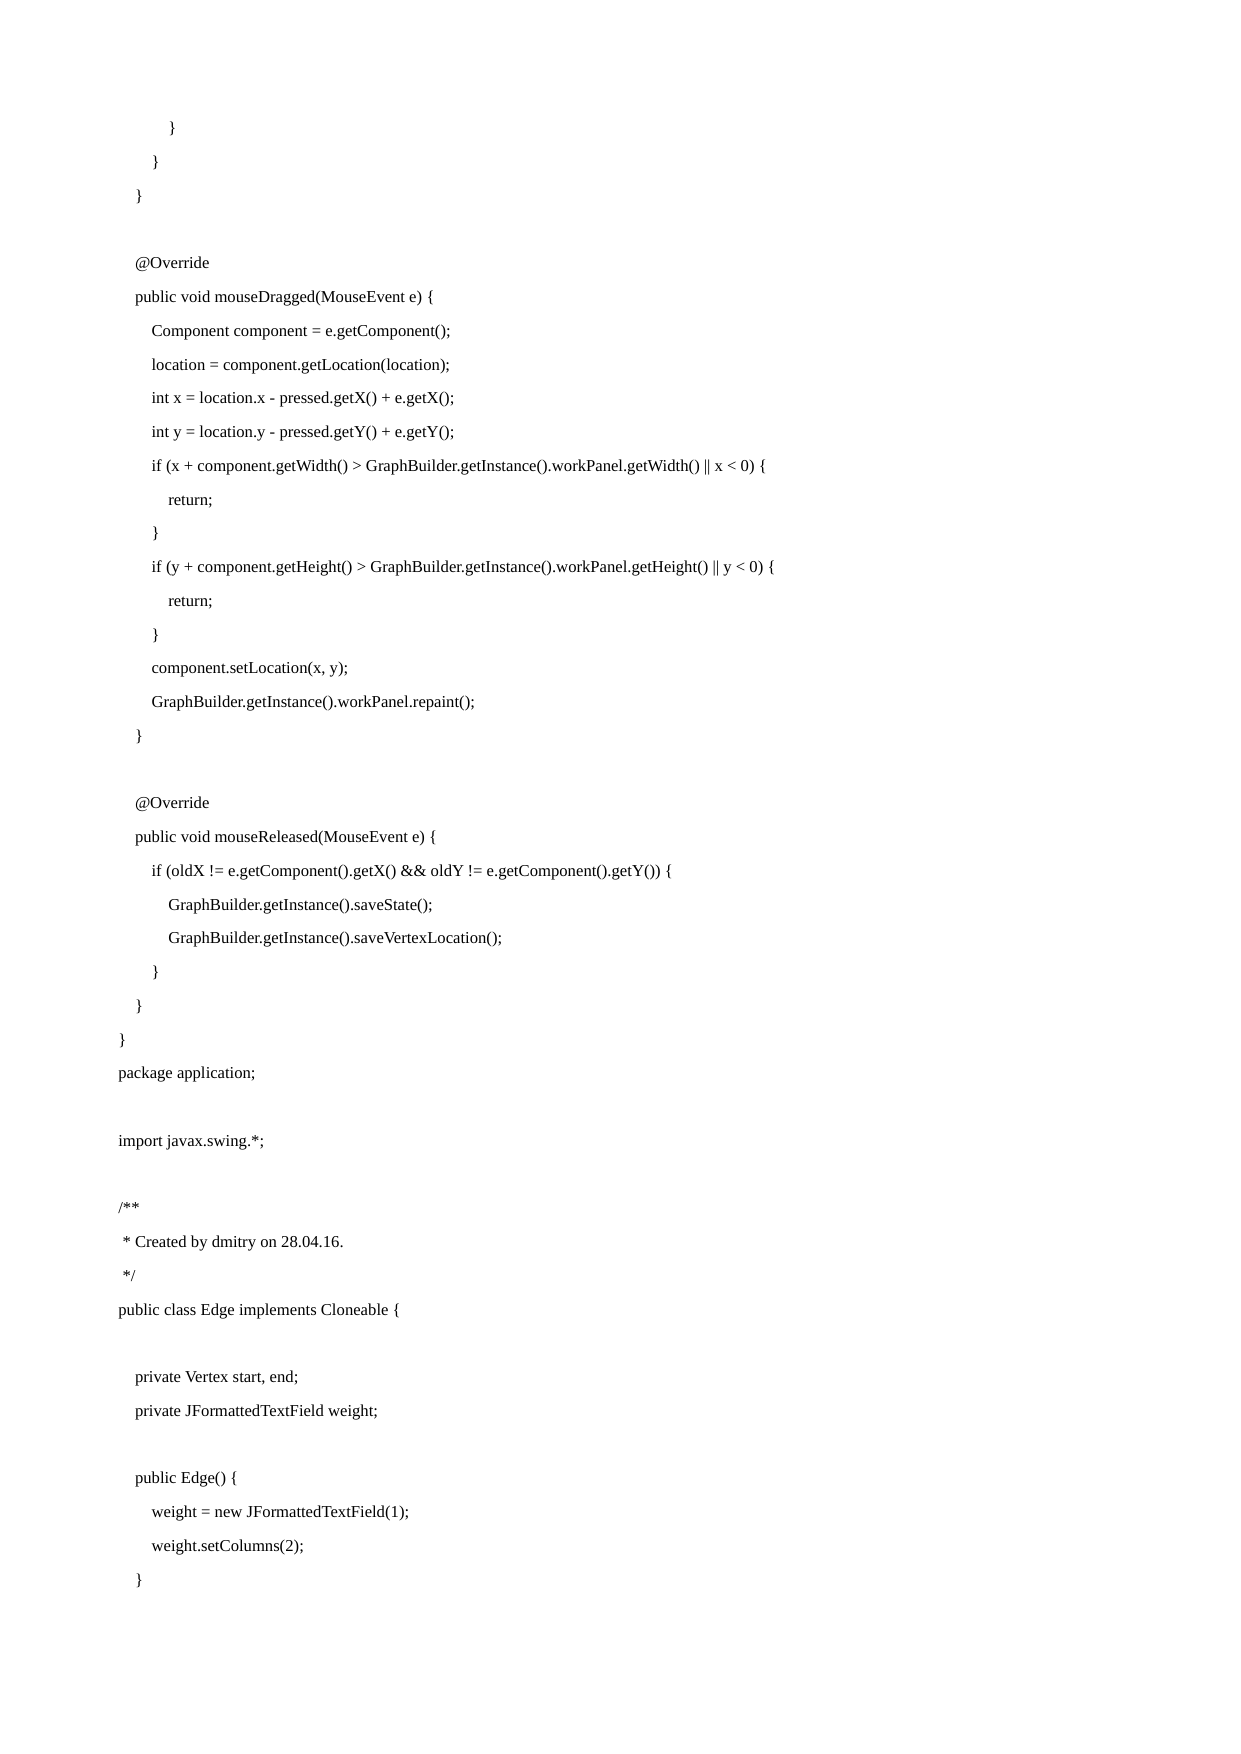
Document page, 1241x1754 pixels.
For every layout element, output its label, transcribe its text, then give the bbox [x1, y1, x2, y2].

text } [118, 186, 1152, 205]
text if (oldX != e.getComponent().getX() && oldY != e.getComponent().getY()) { [118, 861, 1152, 880]
text */ [118, 1266, 1152, 1285]
text } [118, 1569, 1152, 1588]
text if (y + component.getHeight() > GraphBuilder.getInstance().workPanel.getHeight() || y < 0) { [118, 557, 1152, 576]
text } [118, 962, 1152, 981]
text GraphBuilder.getInstance().saveState(); [118, 894, 1152, 913]
text @Override [118, 253, 1152, 272]
text @Override [118, 793, 1152, 812]
text public void mouseDragged(MouseEvent e) { [118, 287, 1152, 306]
text Component component = e.getComponent(); [118, 321, 1152, 340]
text location = component.getLocation(location); [118, 354, 1152, 373]
text private JFormattedTextField weight; [118, 1401, 1152, 1420]
text return; [118, 591, 1152, 610]
text import javax.swing.*; [118, 1131, 1152, 1150]
text return; [118, 489, 1152, 508]
text if (x + component.getWidth() > GraphBuilder.getInstance().workPanel.getWidth() || x < 0) { [118, 456, 1152, 475]
text weight = new JFormattedTextField(1); [118, 1502, 1152, 1521]
text public Edge() { [118, 1468, 1152, 1487]
text private Vertex start, end; [118, 1367, 1152, 1386]
text int x = location.x - pressed.getX() + e.getX(); [118, 388, 1152, 407]
text public void mouseReleased(MouseEvent e) { [118, 827, 1152, 846]
text component.setLocation(x, y); [118, 658, 1152, 677]
text * Created by dmitry on 28.04.16. [118, 1232, 1152, 1251]
text int y = location.y - pressed.getY() + e.getY(); [118, 422, 1152, 441]
text /** [118, 1198, 1152, 1217]
text public class Edge implements Cloneable { [118, 1299, 1152, 1318]
text } [118, 523, 1152, 542]
text weight.setColumns(2); [118, 1536, 1152, 1555]
text GraphBuilder.getInstance().workPanel.repaint(); [118, 692, 1152, 711]
text } [118, 996, 1152, 1015]
text package application; [118, 1063, 1152, 1082]
text } [118, 1029, 1152, 1048]
text } [118, 152, 1152, 171]
text GraphBuilder.getInstance().saveVertexLocation(); [118, 928, 1152, 947]
text } [118, 624, 1152, 643]
text } [118, 118, 1152, 137]
text } [118, 726, 1152, 745]
